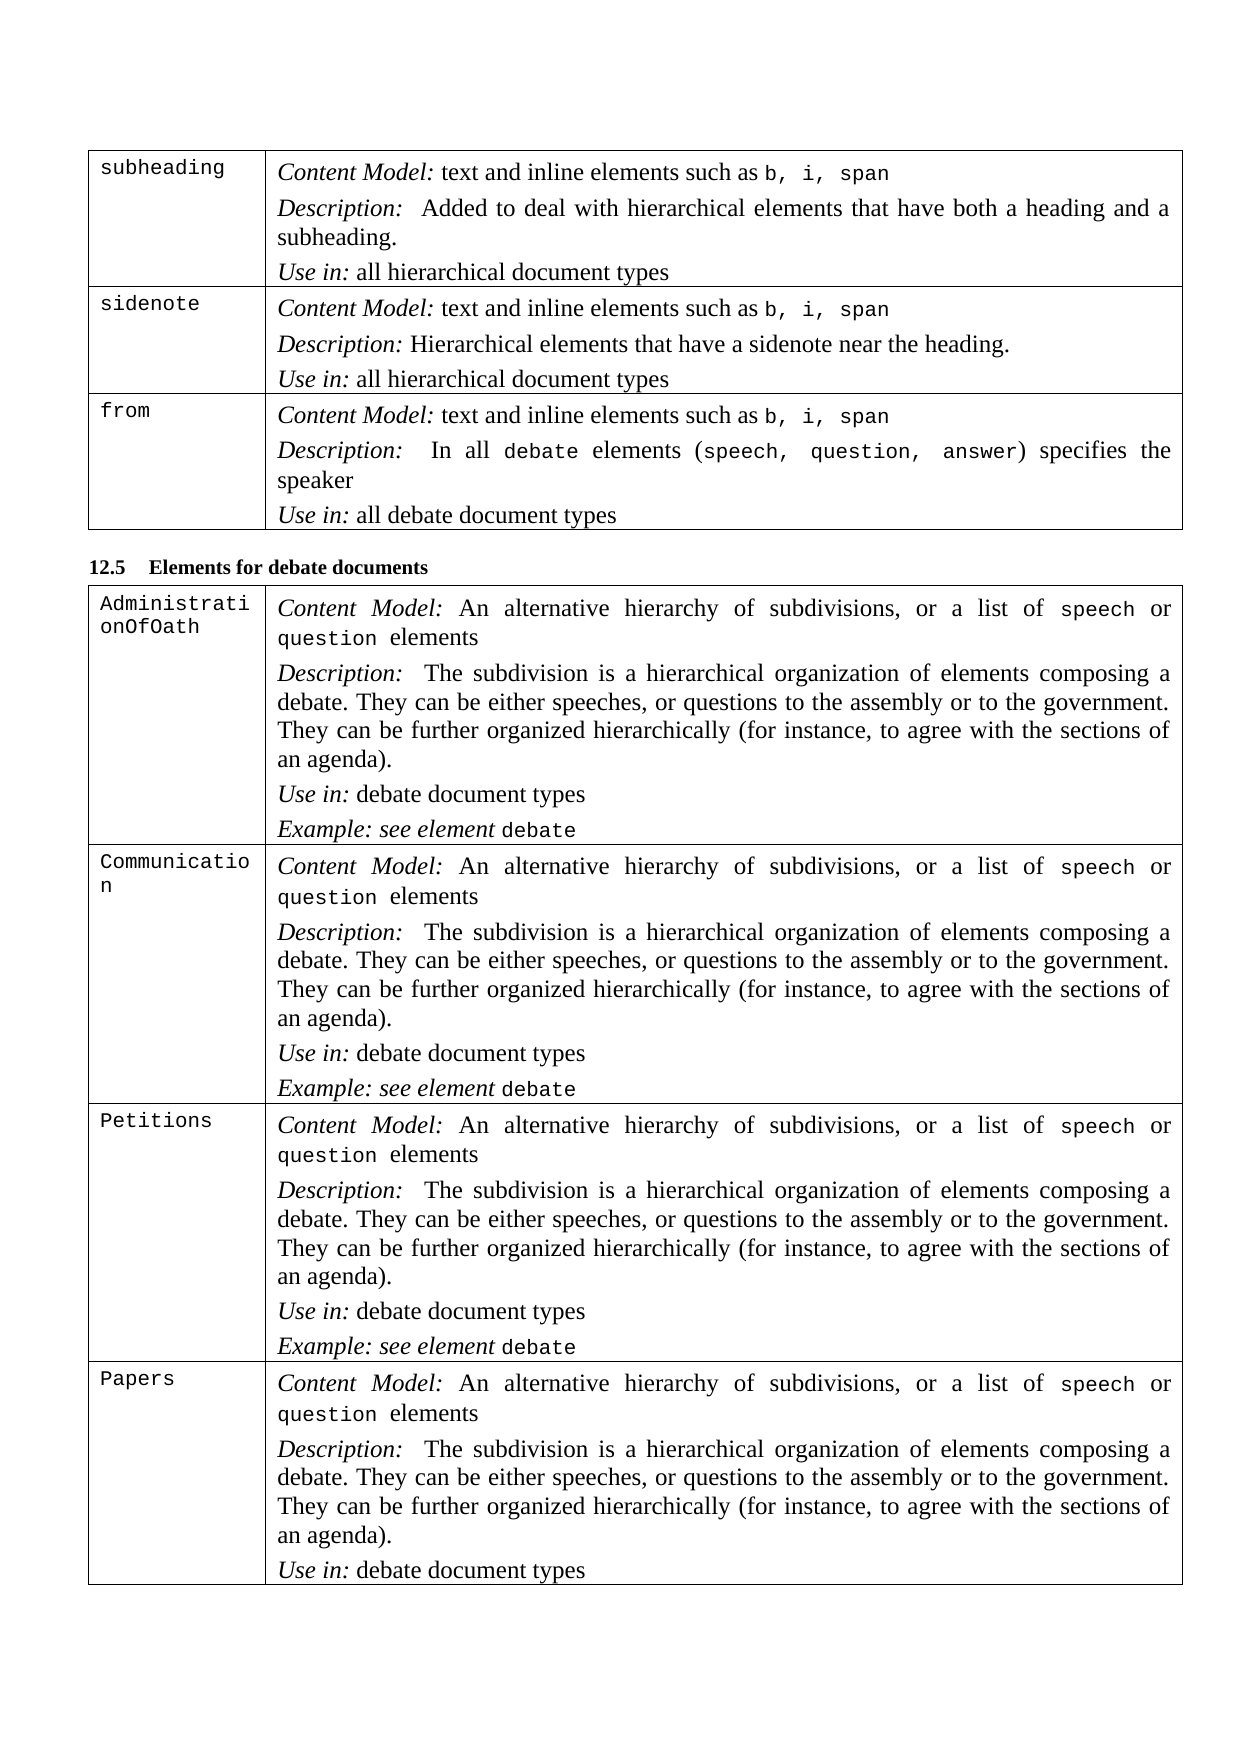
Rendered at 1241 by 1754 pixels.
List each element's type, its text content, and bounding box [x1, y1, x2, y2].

table_cell subheading [89, 151, 265, 286]
table_cell sidenote [89, 287, 265, 392]
table_cell Content Model: text and inline elements such as b, i, span Description: Added to deal with hierarchical elements that have both a heading and a subheading. Use in: all hierarchical document types [266, 151, 1182, 286]
table_cell Content Model: An alternative hierarchy of subdivisions, or a list of speech or question elements Description: The subdivision is a hierarchical organization of elements composing a debate. They can be either speeches, or questions to the assembly or to the government. They can be further organized hierarchically (for instance, to agree with the sections of an agenda). Use in: debate document types [266, 1362, 1182, 1584]
table_cell Content Model: An alternative hierarchy of subdivisions, or a list of speech or question elements Description: The subdivision is a hierarchical organization of elements composing a debate. They can be either speeches, or questions to the assembly or to the government. They can be further organized hierarchically (for instance, to agree with the sections of an agenda). Use in: debate document types Example: see element debate [266, 1104, 1182, 1361]
table_cell Petitions [89, 1104, 265, 1361]
table_cell Content Model: An alternative hierarchy of subdivisions, or a list of speech or question elements Description: The subdivision is a hierarchical organization of elements composing a debate. They can be either speeches, or questions to the assembly or to the government. They can be further organized hierarchically (for instance, to agree with the sections of an agenda). Use in: debate document types Example: see element debate [266, 845, 1182, 1102]
table_cell Content Model: text and inline elements such as b, i, span Description: Hierarchical elements that have a sidenote near the heading. Use in: all hierarchical document types [266, 287, 1182, 392]
table_header Content Model: An alternative hierarchy of subdivisions, or a list of speech or question elements Description: The subdivision is a hierarchical organization of elements composing a debate. They can be either speeches, or questions to the assembly or to the government. They can be further organized hierarchically (for instance, to agree with the sections of an agenda). Use in: debate document types Example: see element debate [266, 586, 1182, 844]
table_cell Papers [89, 1362, 265, 1584]
table_cell Content Model: text and inline elements such as b, i, span Description: In all debate elements (speech, question, answer) specifies the speaker Use in: all debate document types [266, 394, 1182, 529]
table_cell from [89, 394, 265, 529]
subtitle Elements for debate documents [89, 555, 1151, 579]
table_cell Communication [89, 845, 265, 1102]
table_header AdministrationOfOath [89, 586, 265, 844]
